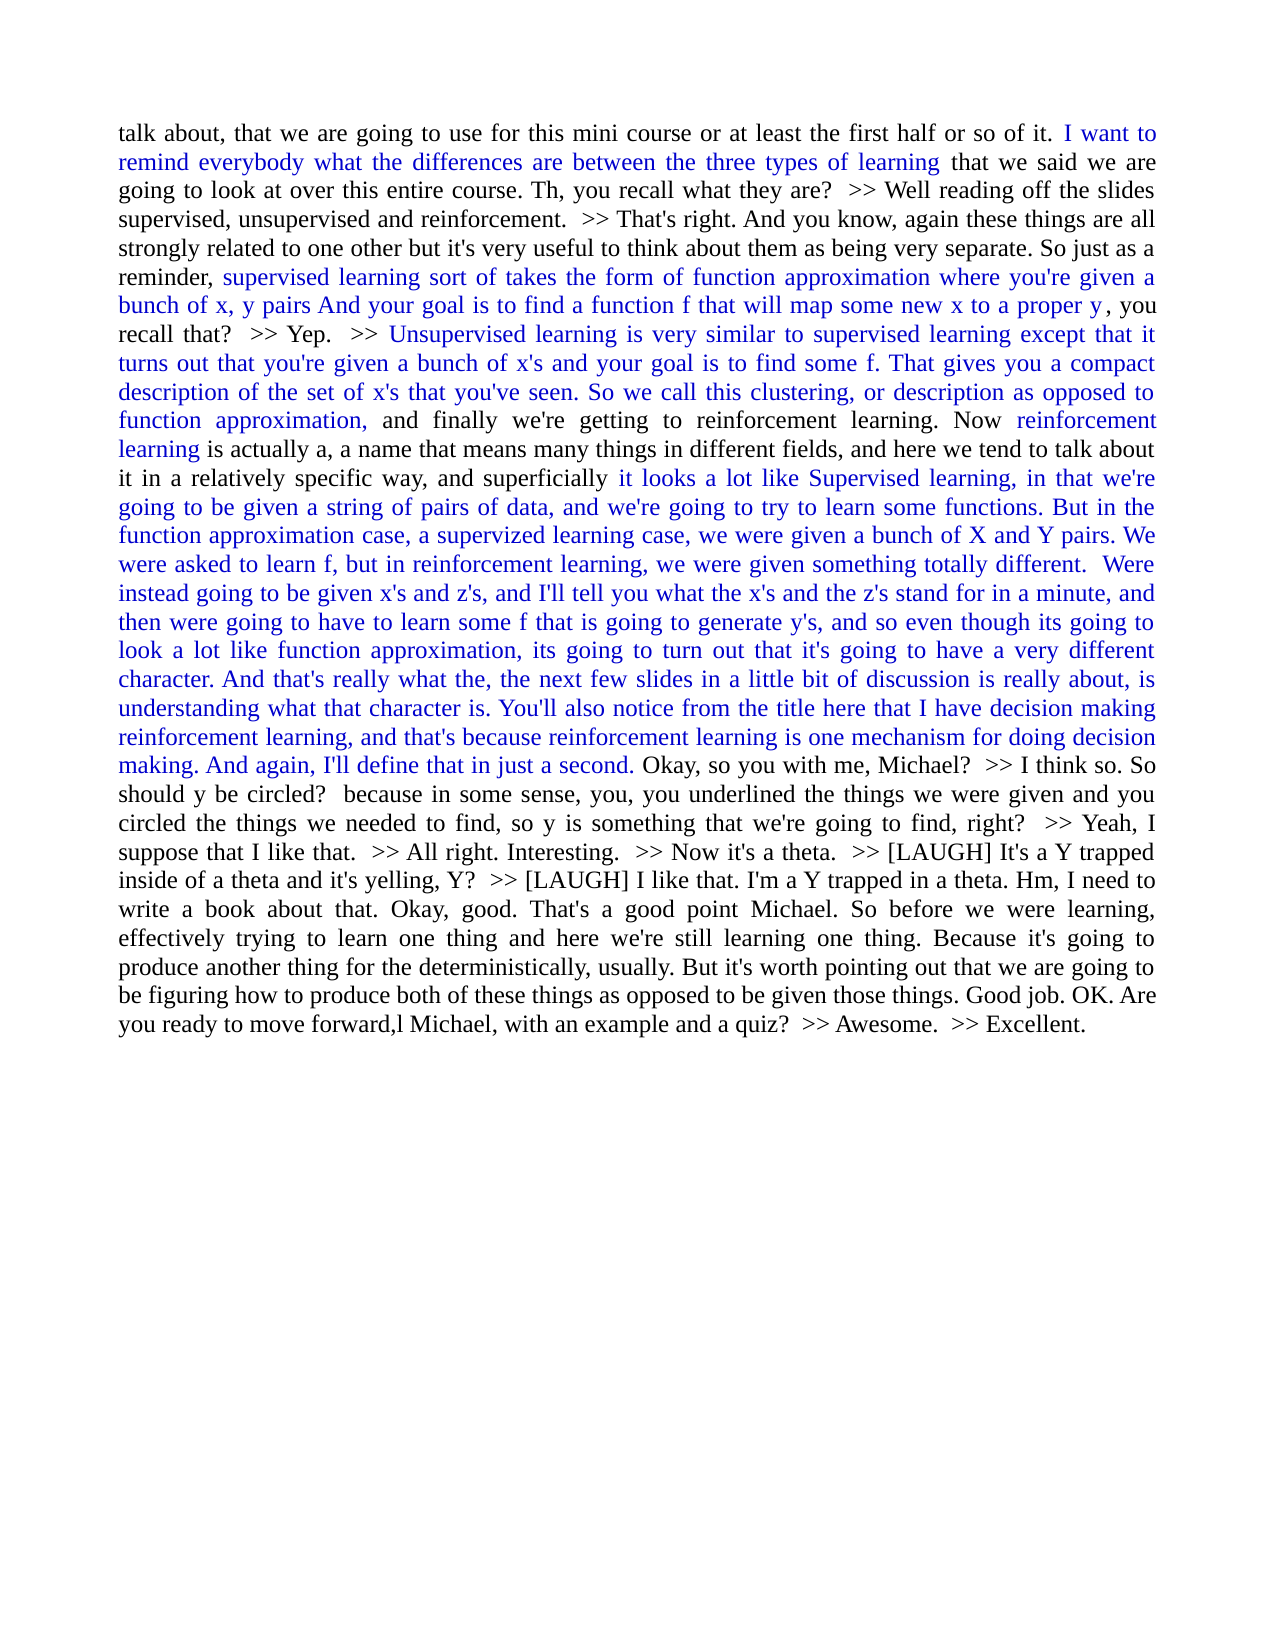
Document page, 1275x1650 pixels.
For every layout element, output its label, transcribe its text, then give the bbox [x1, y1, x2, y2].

text talk about, that we are going to use for this mini course or at least the first half or so of it. I want to remind everybody what the differences are between the three types of learning that we said we are going to look at over this entire course. Th, you recall what they are? >> Well reading off the slides supervised, unsupervised and reinforcement. >> That's right. And you know, again these things are all strongly related to one other but it's very useful to think about them as being very separate. So just as a reminder, supervised learning sort of takes the form of function approximation where you're given a bunch of x, y pairs And your goal is to find a function f that will map some new x to a proper y, you recall that? >> Yep. >> Unsupervised learning is very similar to supervised learning except that it turns out that you're given a bunch of x's and your goal is to find some f. That gives you a compact description of the set of x's that you've seen. So we call this clustering, or description as opposed to function approximation, and finally we're getting to reinforcement learning. Now reinforcement learning is actually a, a name that means many things in different fields, and here we tend to talk about it in a relatively specific way, and superficially it looks a lot like Supervised learning, in that we're going to be given a string of pairs of data, and we're going to try to learn some functions. But in the function approximation case, a supervized learning case, we were given a bunch of X and Y pairs. We were asked to learn f, but in reinforcement learning, we were given something totally different. Were instead going to be given x's and z's, and I'll tell you what the x's and the z's stand for in a minute, and then were going to have to learn some f that is going to generate y's, and so even though its going to look a lot like function approximation, its going to turn out that it's going to have a very different character. And that's really what the, the next few slides in a little bit of discussion is really about, is understanding what that character is. You'll also notice from the title here that I have decision making reinforcement learning, and that's because reinforcement learning is one mechanism for doing decision making. And again, I'll define that in just a second. Okay, so you with me, Michael? >> I think so. So should y be circled? because in some sense, you, you underlined the things we were given and you circled the things we needed to find, so y is something that we're going to find, right? >> Yeah, I suppose that I like that. >> All right. Interesting. >> Now it's a theta. >> [LAUGH] It's a Y trapped inside of a theta and it's yelling, Y? >> [LAUGH] I like that. I'm a Y trapped in a theta. Hm, I need to write a book about that. Okay, good. That's a good point Michael. So before we were learning, effectively trying to learn one thing and here we're still learning one thing. Because it's going to produce another thing for the deterministically, usually. But it's worth pointing out that we are going to be figuring how to produce both of these things as opposed to be given those things. Good job. OK. Are you ready to move forward,l Michael, with an example and a quiz? >> Awesome. >> Excellent. [118, 118, 1157, 1038]
